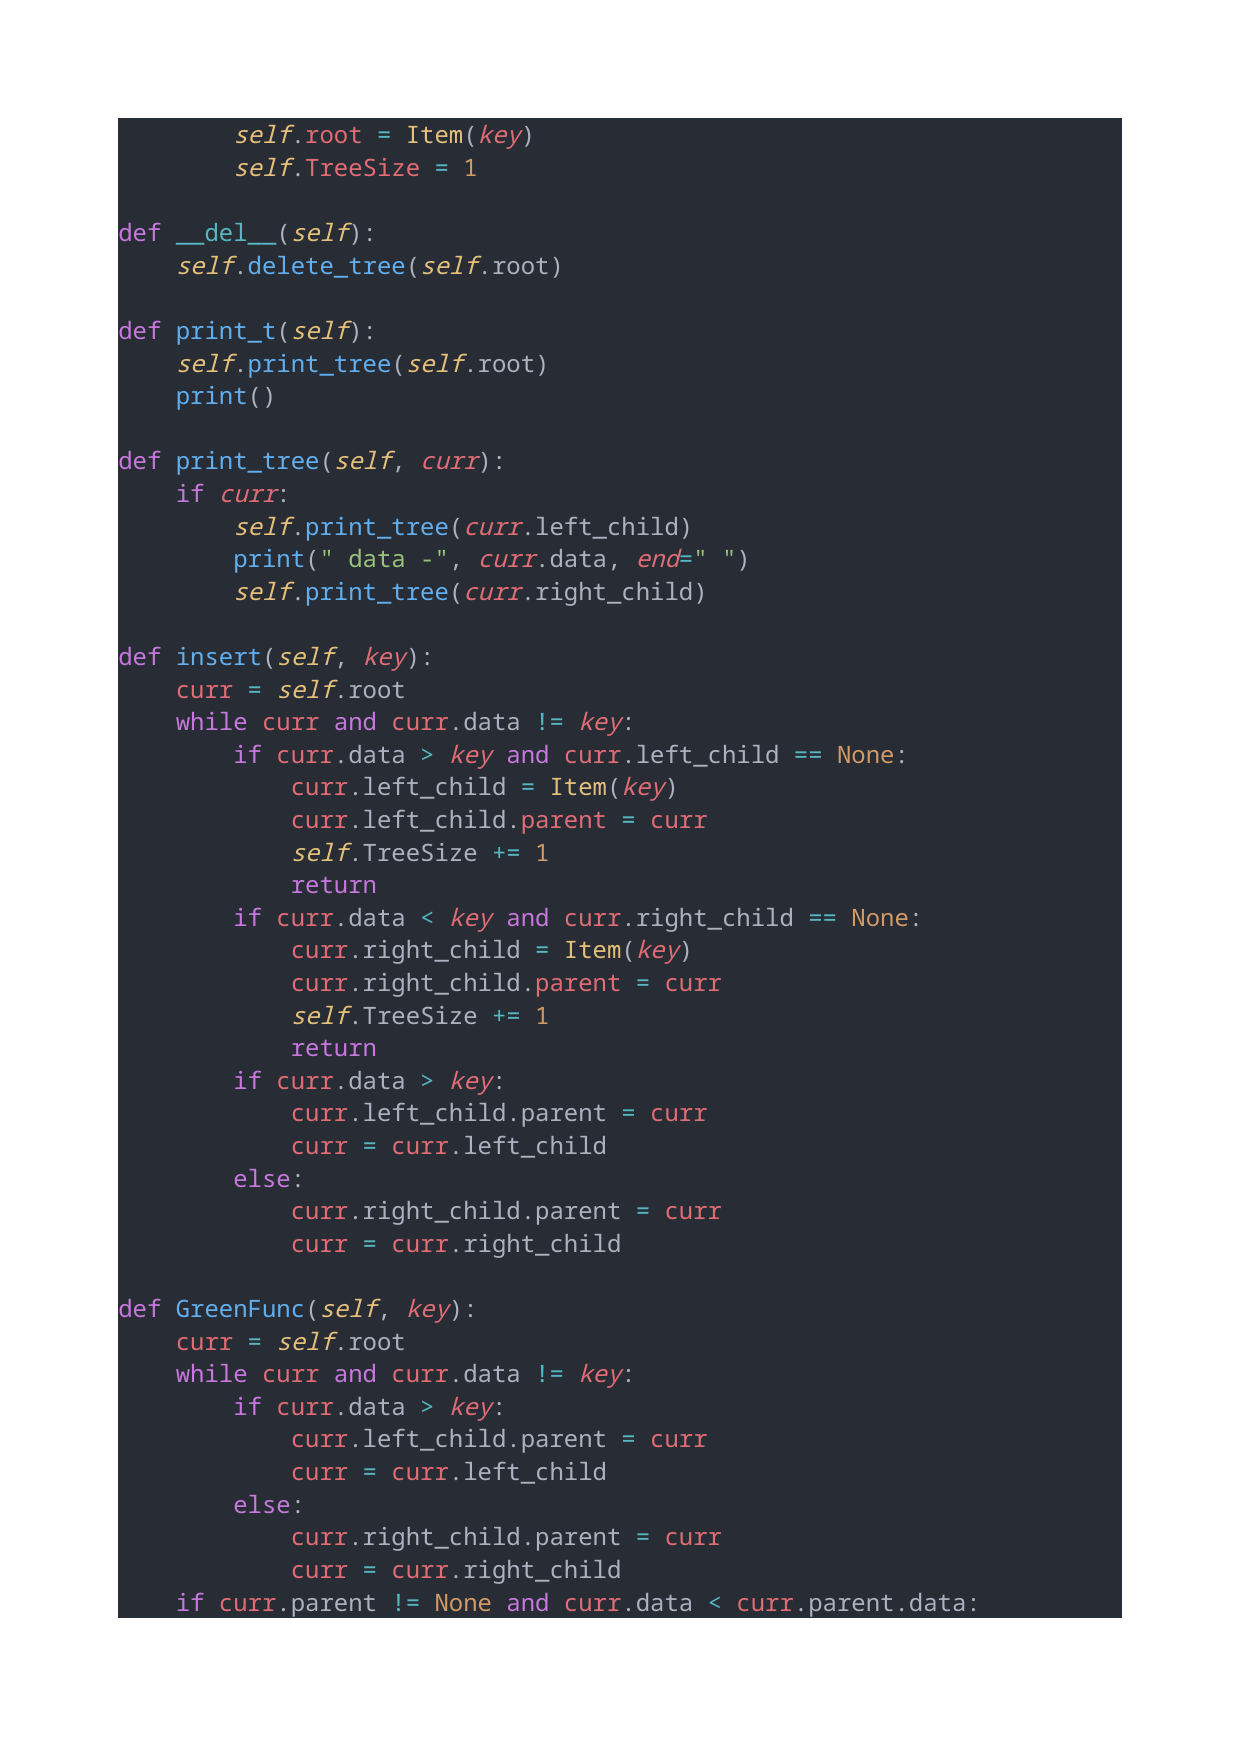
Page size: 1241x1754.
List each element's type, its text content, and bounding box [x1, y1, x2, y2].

text return [118, 868, 1122, 901]
text curr.left_child.parent = curr [118, 1422, 1122, 1455]
text self.TreeSize += 1 [118, 835, 1122, 868]
text curr = curr.right_child [118, 1227, 1122, 1259]
text curr = curr.left_child [118, 1455, 1122, 1487]
text else: [118, 1487, 1122, 1520]
text self.TreeSize = 1 [118, 151, 1122, 183]
text if curr.parent != None and curr.data < curr.parent.data: [118, 1585, 1122, 1618]
text if curr.data > key: [118, 1390, 1122, 1422]
text self.TreeSize += 1 [118, 998, 1122, 1031]
text if curr.data < key and curr.right_child == None: [118, 901, 1122, 933]
text if curr: [118, 477, 1122, 509]
text curr.left_child.parent = curr [118, 803, 1122, 835]
text curr = curr.left_child [118, 1129, 1122, 1161]
text curr.right_child.parent = curr [118, 966, 1122, 998]
text self.delete_tree(self.root) [118, 248, 1122, 281]
text curr.right_child.parent = curr [118, 1520, 1122, 1553]
text curr = self.root [118, 1324, 1122, 1357]
text if curr.data > key and curr.left_child == None: [118, 738, 1122, 770]
text self.print_tree(curr.left_child) [118, 509, 1122, 542]
text print(" data -", curr.data, end=" ") [118, 542, 1122, 574]
text curr.left_child = Item(key) [118, 770, 1122, 803]
text curr = curr.right_child [118, 1553, 1122, 1585]
text def print_t(self): [118, 314, 1122, 346]
text def print_tree(self, curr): [118, 444, 1122, 477]
text print() [118, 379, 1122, 412]
text if curr.data > key: [118, 1064, 1122, 1096]
text self.print_tree(curr.right_child) [118, 574, 1122, 607]
text else: [118, 1161, 1122, 1194]
text curr = self.root [118, 672, 1122, 705]
text curr.right_child.parent = curr [118, 1194, 1122, 1227]
text while curr and curr.data != key: [118, 1357, 1122, 1390]
text self.root = Item(key) [118, 118, 1122, 151]
text return [118, 1031, 1122, 1064]
text self.print_tree(self.root) [118, 346, 1122, 379]
text curr.left_child.parent = curr [118, 1096, 1122, 1129]
text curr.right_child = Item(key) [118, 933, 1122, 966]
text def GreenFunc(self, key): [118, 1292, 1122, 1324]
text def __del__(self): [118, 216, 1122, 248]
text def insert(self, key): [118, 640, 1122, 672]
text while curr and curr.data != key: [118, 705, 1122, 738]
